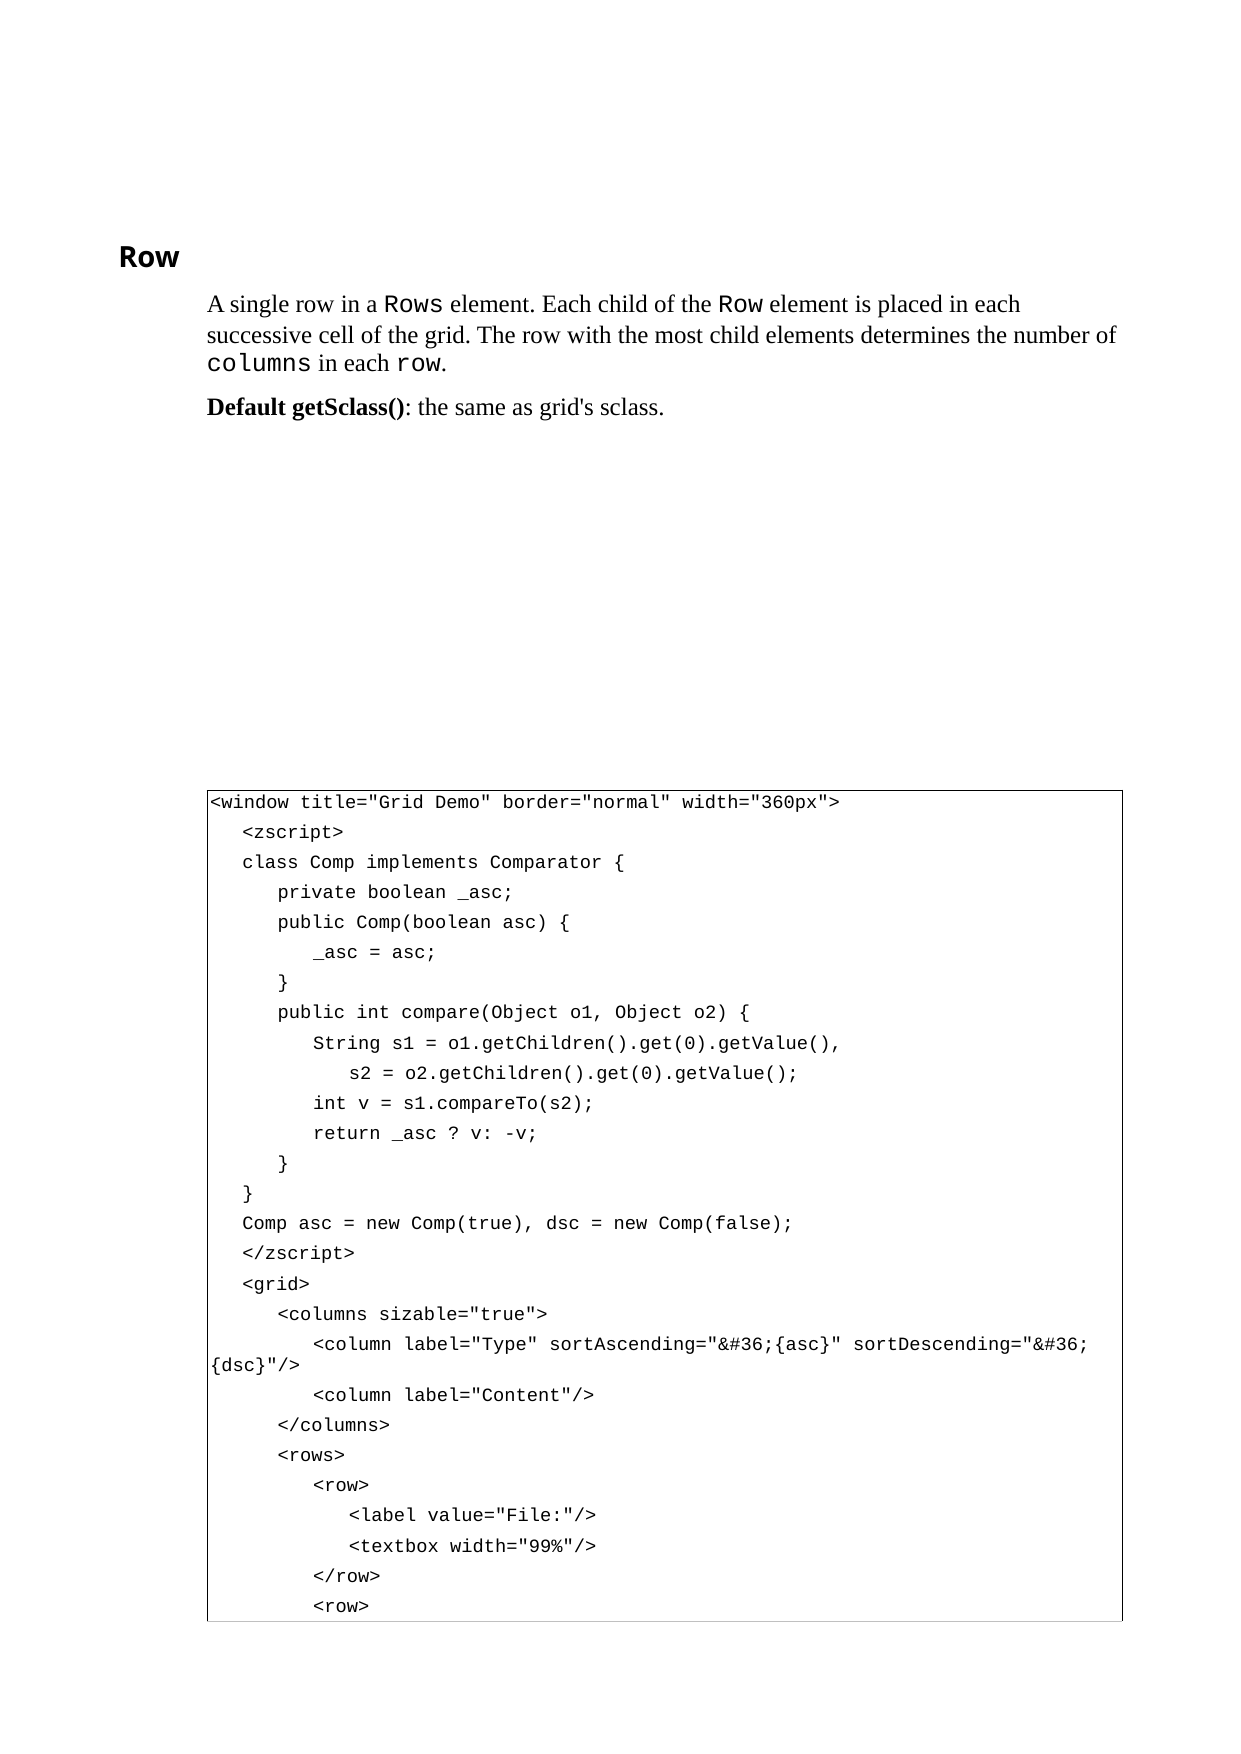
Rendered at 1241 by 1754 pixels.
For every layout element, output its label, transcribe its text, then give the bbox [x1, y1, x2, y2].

text </columns> [208, 1413, 1122, 1437]
text String s1 = o1.getChildren().get(0).getValue(), [208, 1030, 1122, 1055]
text <row> [208, 1593, 1122, 1621]
text A single row in a Rows element. Each child of the Row element is placed in each successive cell of the grid. The row with the most child elements determines the number of columns in each row. [207, 289, 1122, 379]
subtitle Row [118, 237, 1122, 276]
text public Comp(boolean asc) { [208, 910, 1122, 934]
text s2 = o2.getChildren().get(0).getValue(); [208, 1061, 1122, 1085]
text <window title="Grid Demo" border="normal" width="360px"> [208, 791, 1122, 814]
text <label value="File:"/> [208, 1503, 1122, 1527]
text <rows> [208, 1443, 1122, 1467]
text return _asc ? v: -v; [208, 1121, 1122, 1145]
text <row> [208, 1473, 1122, 1497]
text } [208, 1181, 1122, 1205]
text <textbox width="99%"/> [208, 1533, 1122, 1558]
text Comp asc = new Comp(true), dsc = new Comp(false); [208, 1211, 1122, 1235]
text private boolean _asc; [208, 880, 1122, 904]
text <column label="Content"/> [208, 1383, 1122, 1407]
text </row> [208, 1563, 1122, 1588]
text } [208, 1151, 1122, 1175]
text </zscript> [208, 1241, 1122, 1265]
text _asc = asc; [208, 940, 1122, 964]
text <columns sizable="true"> [208, 1301, 1122, 1326]
text <zscript> [208, 820, 1122, 844]
text int v = s1.compareTo(s2); [208, 1091, 1122, 1115]
text <grid> [208, 1271, 1122, 1296]
text public int compare(Object o1, Object o2) { [208, 1000, 1122, 1024]
text class Comp implements Comparator { [208, 850, 1122, 874]
text } [208, 970, 1122, 994]
text Default getSclass(): the same as grid's sclass. [207, 392, 1122, 421]
text <column label="Type" sortAscending="&#36;{asc}" sortDescending="&#36;{dsc}"/> [208, 1331, 1122, 1377]
